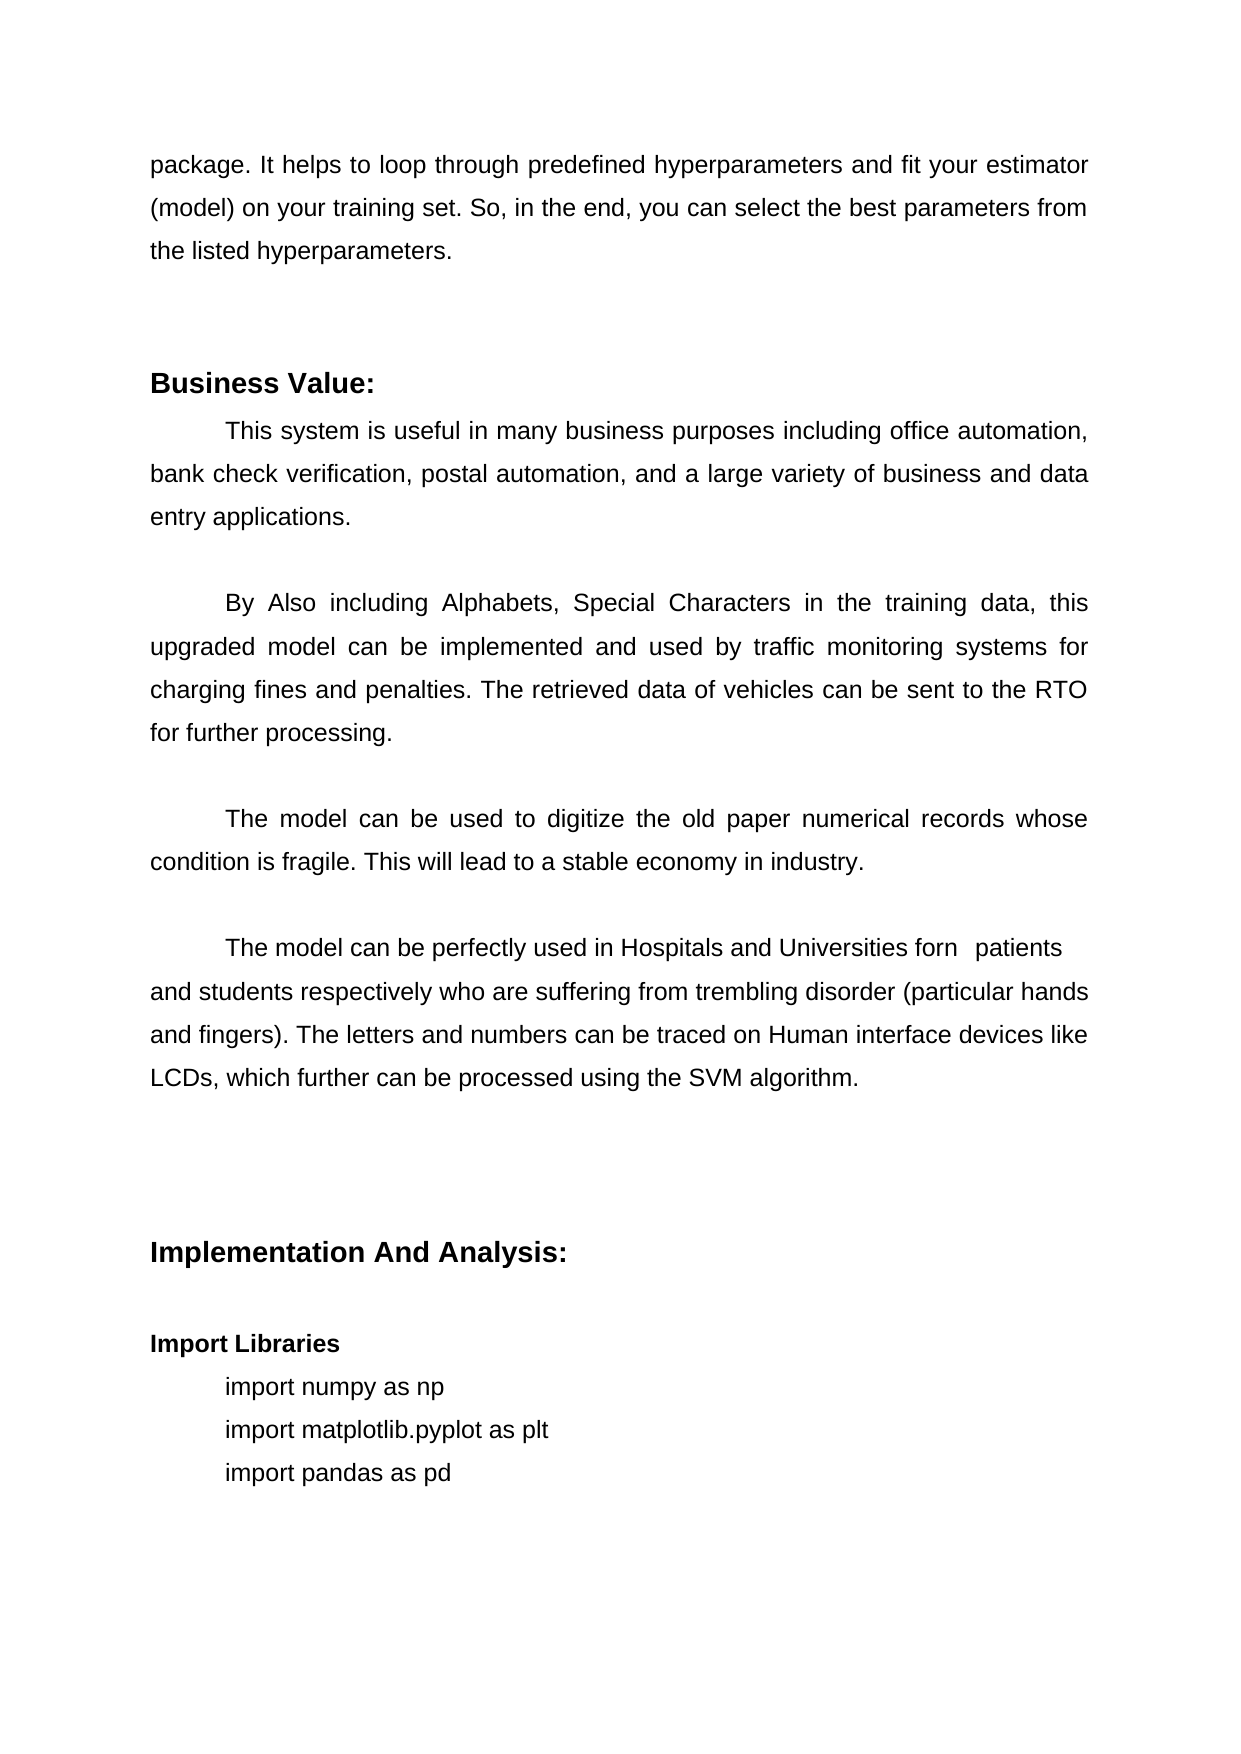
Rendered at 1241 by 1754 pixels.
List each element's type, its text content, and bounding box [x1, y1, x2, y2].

text Business Value: [150, 366, 1090, 399]
text package. It helps to loop through predefined hyperparameters and fit your estimator (model) on your training set. So, in the end, you can select the best parameters from the listed hyperparameters. [150, 150, 1090, 265]
text This system is useful in many business purposes including office automation, bank check verification, postal automation, and a large variety of business and data entry applications. [150, 416, 1090, 531]
text Implementation And Analysis: [150, 1235, 1090, 1269]
text import numpy as np [150, 1372, 1090, 1401]
text Import Libraries [150, 1329, 1090, 1357]
text The model can be used to digitize the old paper numerical records whose condition is fragile. This will lead to a stable economy in industry. [150, 804, 1090, 876]
text import pandas as pd [150, 1458, 1090, 1487]
text import matplotlib.pyplot as plt [150, 1415, 1090, 1444]
text The model can be perfectly used in Hospitals and Universities forn patients and students respectively who are suffering from trembling disorder (particular hands and fingers). The letters and numbers can be traced on Human interface devices like LCDs, which further can be processed using the SVM algorithm. [150, 933, 1090, 1092]
text By Also including Alphabets, Special Characters in the training data, this upgraded model can be implemented and used by traffic monitoring systems for charging fines and penalties. The retrieved data of vehicles can be sent to the RTO for further processing. [150, 588, 1090, 747]
